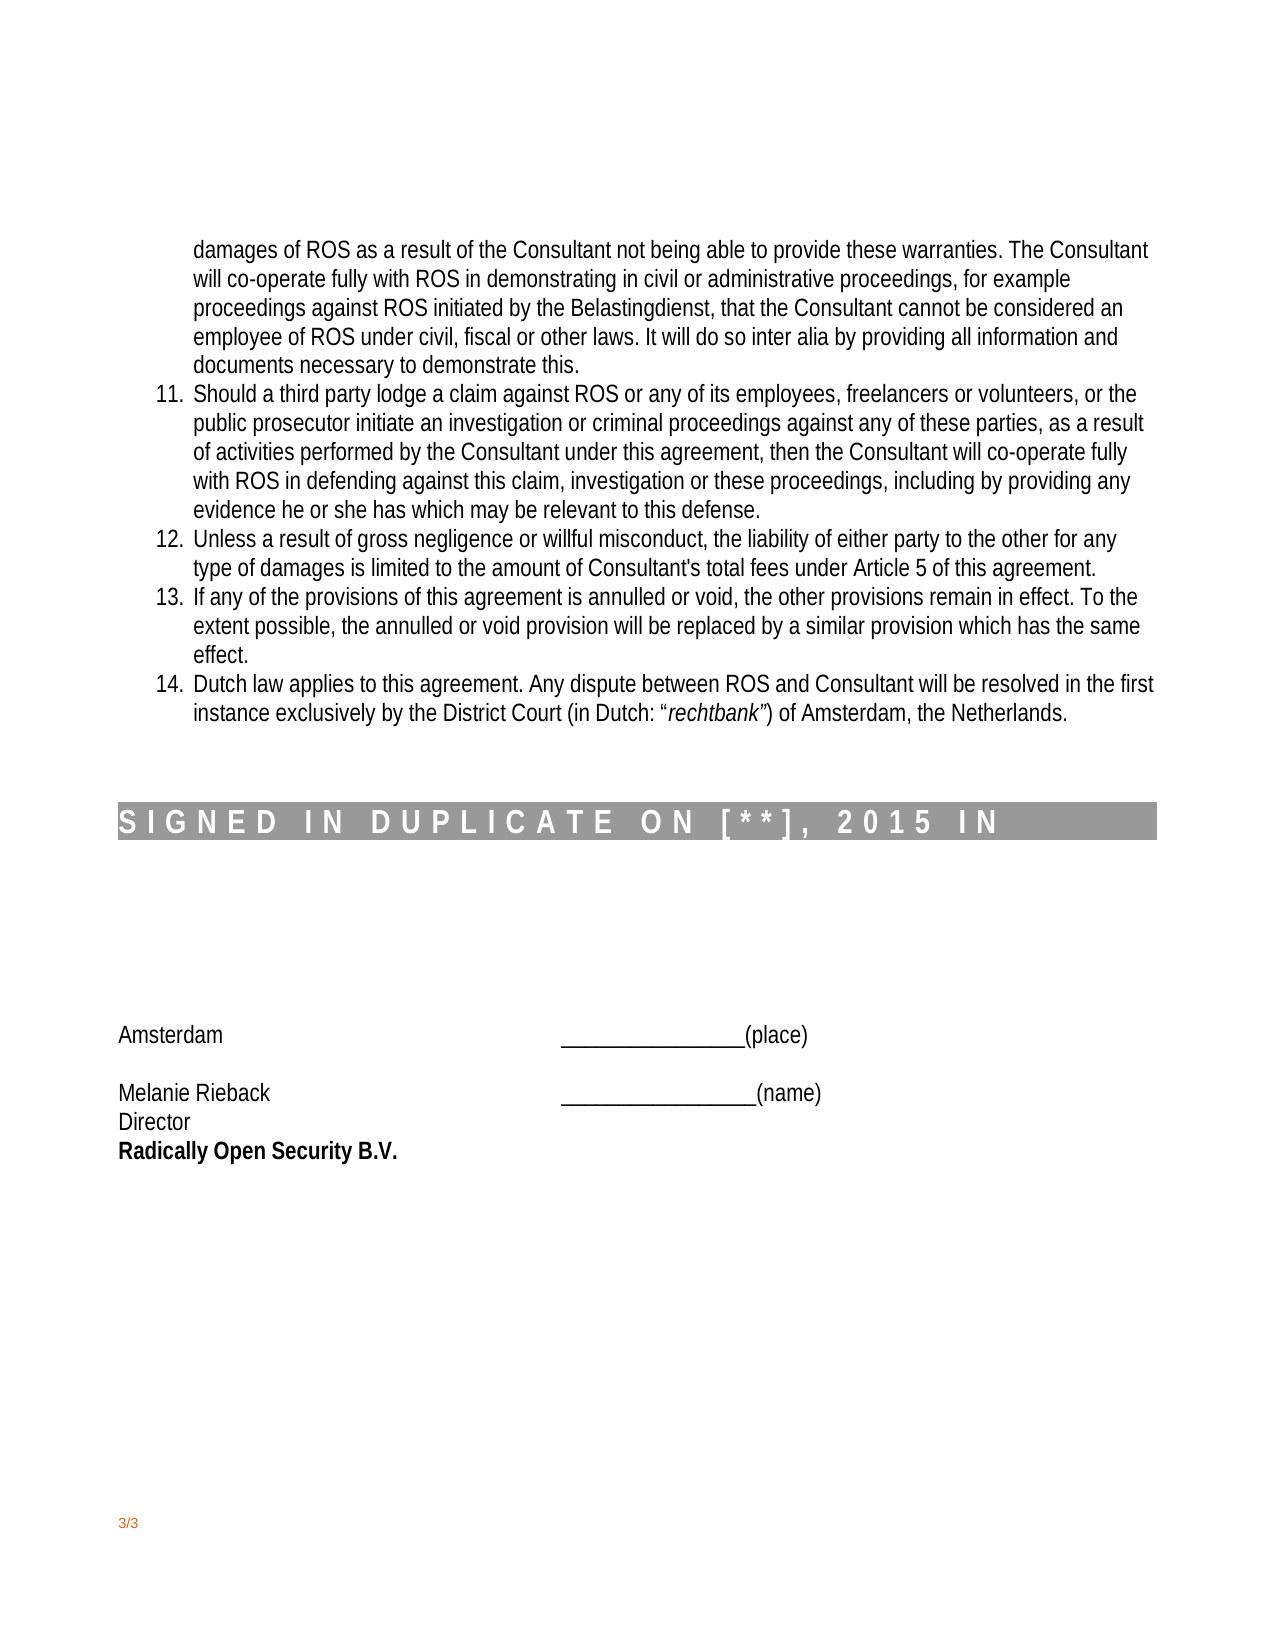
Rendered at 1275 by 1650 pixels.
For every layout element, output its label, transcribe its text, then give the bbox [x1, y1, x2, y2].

list Unless a result of gross negligence or willful misconduct, the liability of either party to the other for any type of damages is limited to the amount of Consultant's total fees under Article 5 of this agreement. [156, 524, 1157, 582]
text Director [118, 1107, 1157, 1136]
list damages of ROS as a result of the Consultant not being able to provide these warranties. The Consultant will co-operate fully with ROS in demonstrating in civil or administrative proceedings, for example proceedings against ROS initiated by the Belastingdienst, that the Consultant cannot be considered an employee of ROS under civil, fiscal or other laws. It will do so inter alia by providing all information and documents necessary to demonstrate this. [156, 234, 1157, 379]
subtitle SIGNED IN DUPLICATE ON [**], 2015 IN [118, 802, 1157, 840]
text Melanie Rieback _________________(name) [118, 1078, 1157, 1107]
list Dutch law applies to this agreement. Any dispute between ROS and Consultant will be resolved in the first instance exclusively by the District Court (in Dutch: “rechtbank”) of Amsterdam, the Netherlands. [156, 669, 1157, 727]
list If any of the provisions of this agreement is annulled or void, the other provisions remain in effect. To the extent possible, the annulled or void provision will be replaced by a similar provision which has the same effect. [156, 582, 1157, 669]
list Should a third party lodge a claim against ROS or any of its employees, freelancers or volunteers, or the public prosecutor initiate an investigation or criminal proceedings against any of these parties, as a result of activities performed by the Consultant under this agreement, then the Consultant will co-operate fully with ROS in defending against this claim, investigation or these proceedings, including by providing any evidence he or she has which may be relevant to this defense. [156, 379, 1157, 524]
text Amsterdam ________________(place) [118, 1020, 1157, 1049]
text Radically Open Security B.V. [118, 1136, 1157, 1165]
